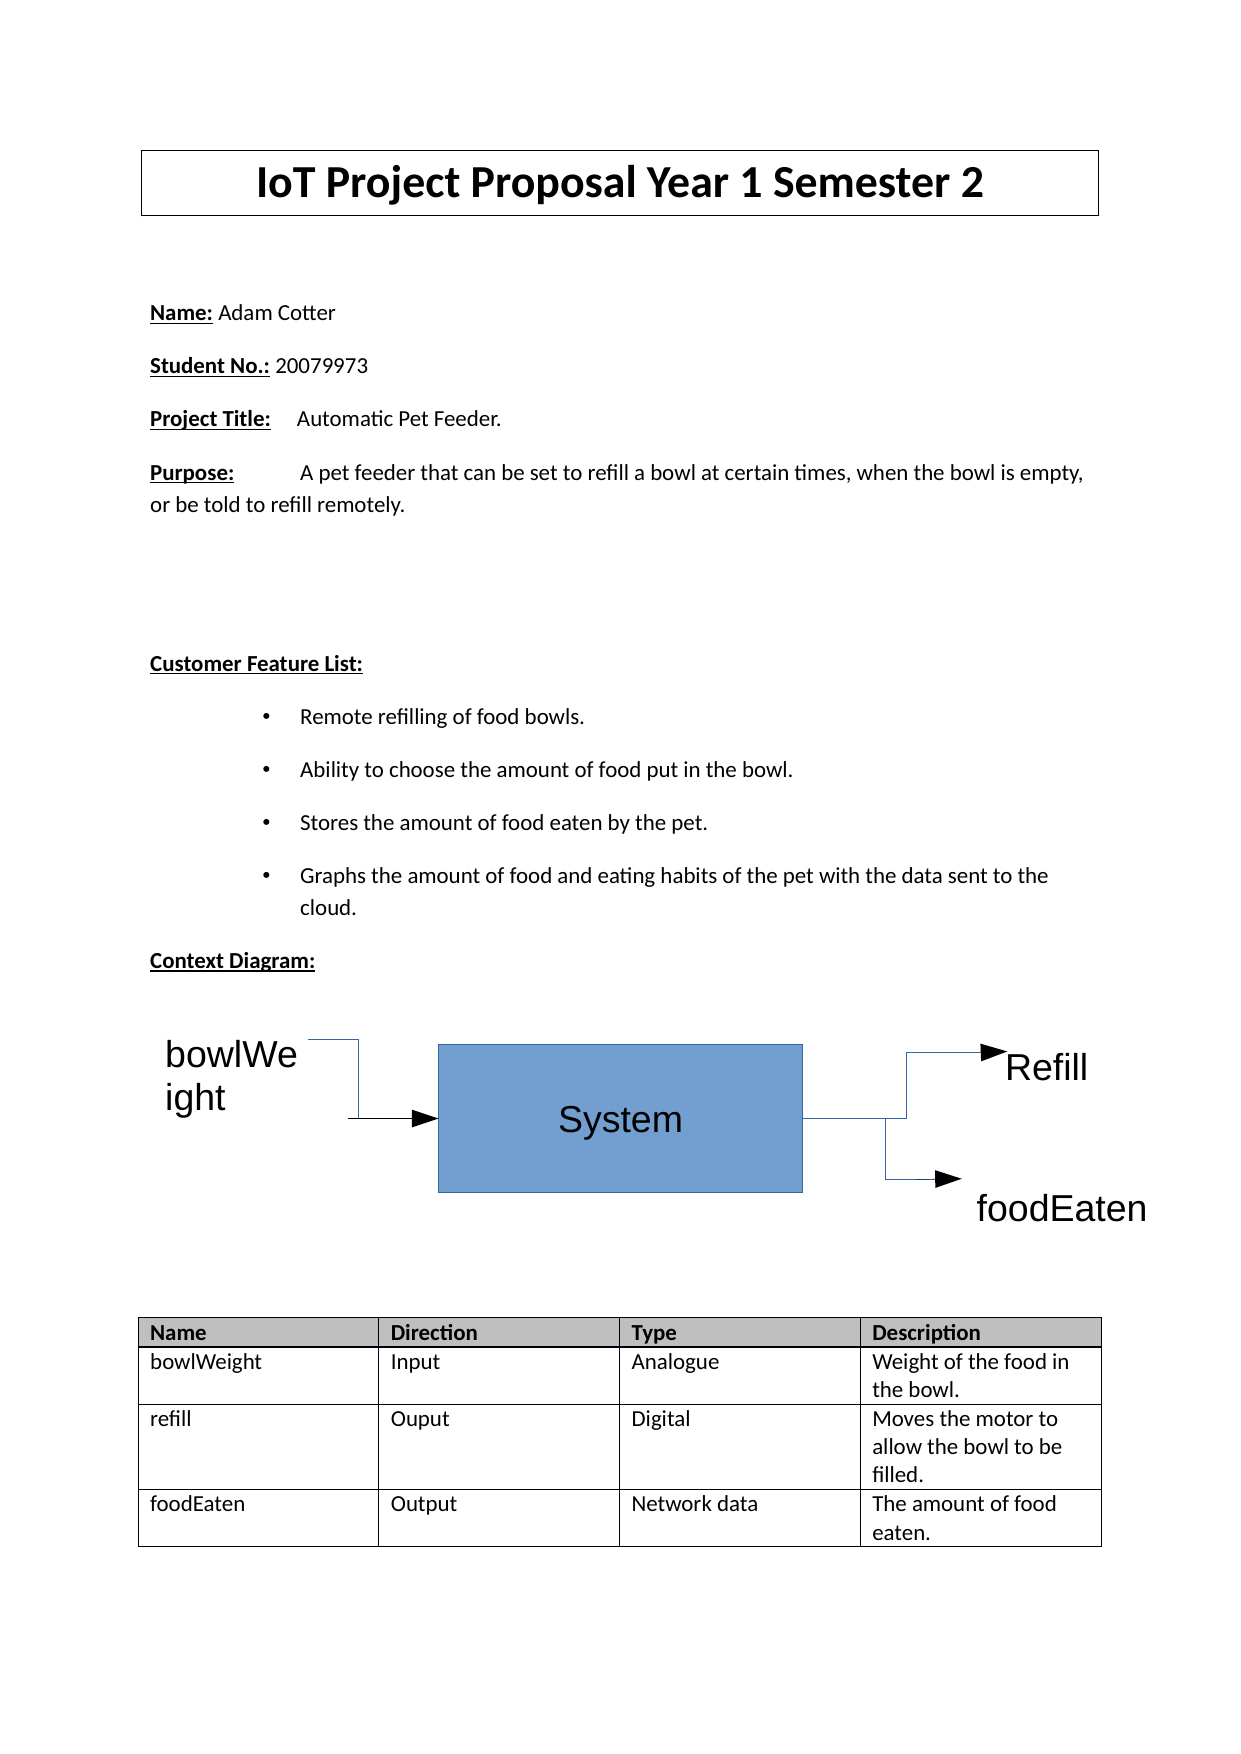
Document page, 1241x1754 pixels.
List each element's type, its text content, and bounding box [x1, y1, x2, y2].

table_header Direction [379, 1318, 619, 1346]
text IoT Project Proposal Year 1 Semester 2 [142, 151, 1098, 215]
table_header Name [139, 1318, 378, 1346]
table_header Description [861, 1318, 1101, 1346]
table_cell Input [379, 1348, 619, 1403]
text Customer Feature List: [150, 649, 1090, 677]
list Stores the amount of food eaten by the pet. [262, 808, 1090, 836]
table_cell Network data [620, 1490, 860, 1546]
table_cell refill [139, 1405, 378, 1488]
list Graphs the amount of food and eating habits of the pet with the data sent to the cloud. [262, 861, 1090, 921]
table_cell bowlWeight [139, 1348, 378, 1403]
text Context Diagram: [150, 946, 1090, 974]
table_cell Analogue [620, 1348, 860, 1403]
table_cell Weight of the food in the bowl. [861, 1348, 1101, 1403]
table_cell Digital [620, 1405, 860, 1488]
table_cell foodEaten [139, 1490, 378, 1546]
table_header Type [620, 1318, 860, 1346]
table_cell The amount of food eaten. [861, 1490, 1101, 1546]
text Purpose: A pet feeder that can be set to refill a bowl at certain times, when the bowl is empty, or be told to refill remotely. [150, 458, 1090, 518]
list Ability to choose the amount of food put in the bowl. [262, 755, 1090, 783]
table_cell Ouput [379, 1405, 619, 1488]
text Project Title: Automatic Pet Feeder. [150, 404, 1090, 433]
table_cell Moves the motor to allow the bowl to be filled. [861, 1405, 1101, 1488]
text Student No.: 20079973 [150, 352, 1090, 379]
list Remote refilling of food bowls. [262, 702, 1090, 730]
text Name: Adam Cotter [150, 298, 1090, 327]
table_cell Output [379, 1490, 619, 1546]
